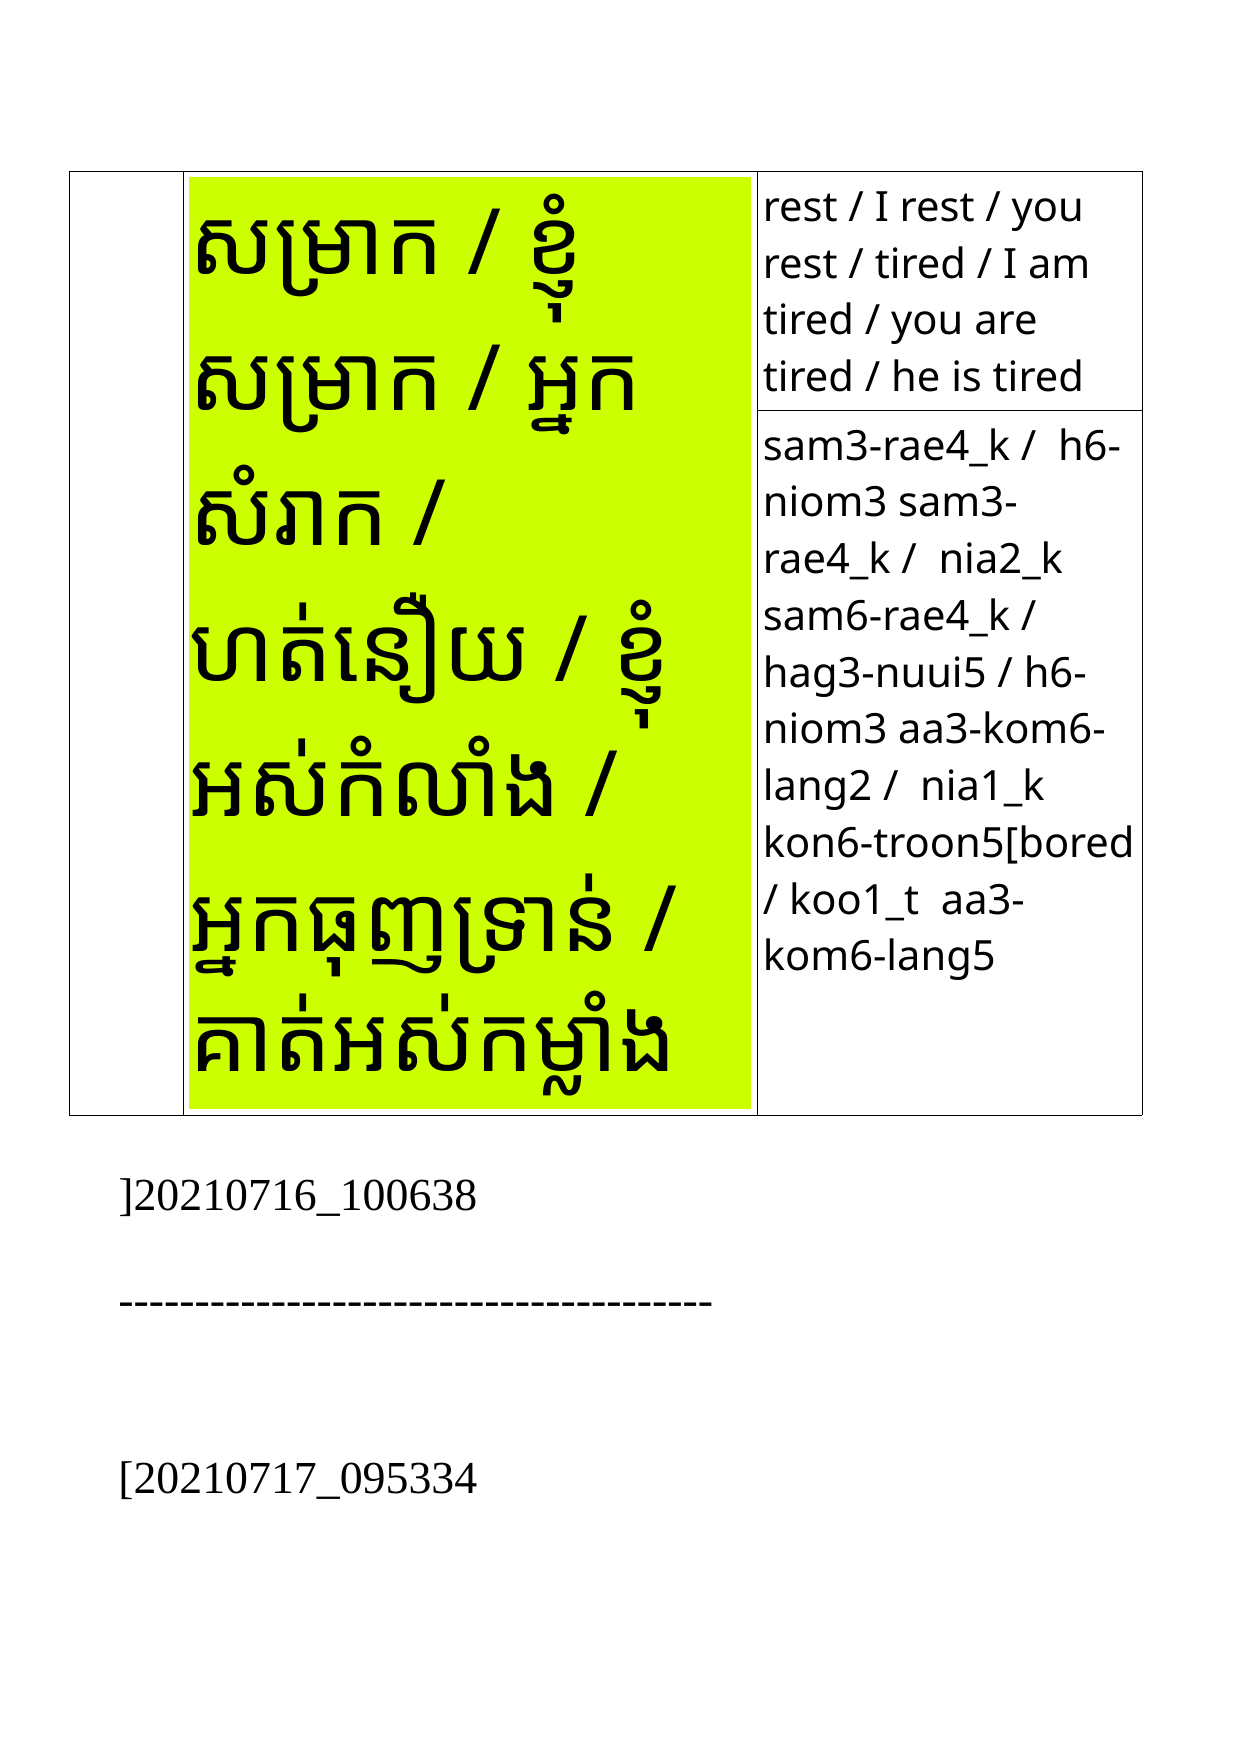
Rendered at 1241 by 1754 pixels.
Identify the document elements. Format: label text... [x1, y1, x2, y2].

table_header rest / I rest / you rest / tired / I am tired / you are tired / he is tired [758, 172, 1142, 409]
table_header សម្រាក / ខ្ញុំសម្រាក / អ្នកសំរាក / ហត់នឿយ / ខ្ញុំអស់កំលាំង / អ្នកធុញទ្រាន់ / គាត់អស់កម្លាំង [184, 172, 757, 1114]
table_cell sam3-rae4_k / h6-niom3 sam3-rae4_k / nia2_k sam6-rae4_k / hag3-nuui5 / h6-niom3 aa3-kom6-lang2 / nia1_k kon6-troon5[bored / koo1_t aa3-kom6-lang5 [758, 411, 1142, 1114]
text [20210717_095334 [118, 1451, 1122, 1503]
text ]20210716_100638 [118, 1167, 1122, 1220]
table_header [70, 172, 183, 1114]
text --------------------------------------- [118, 1273, 1122, 1325]
